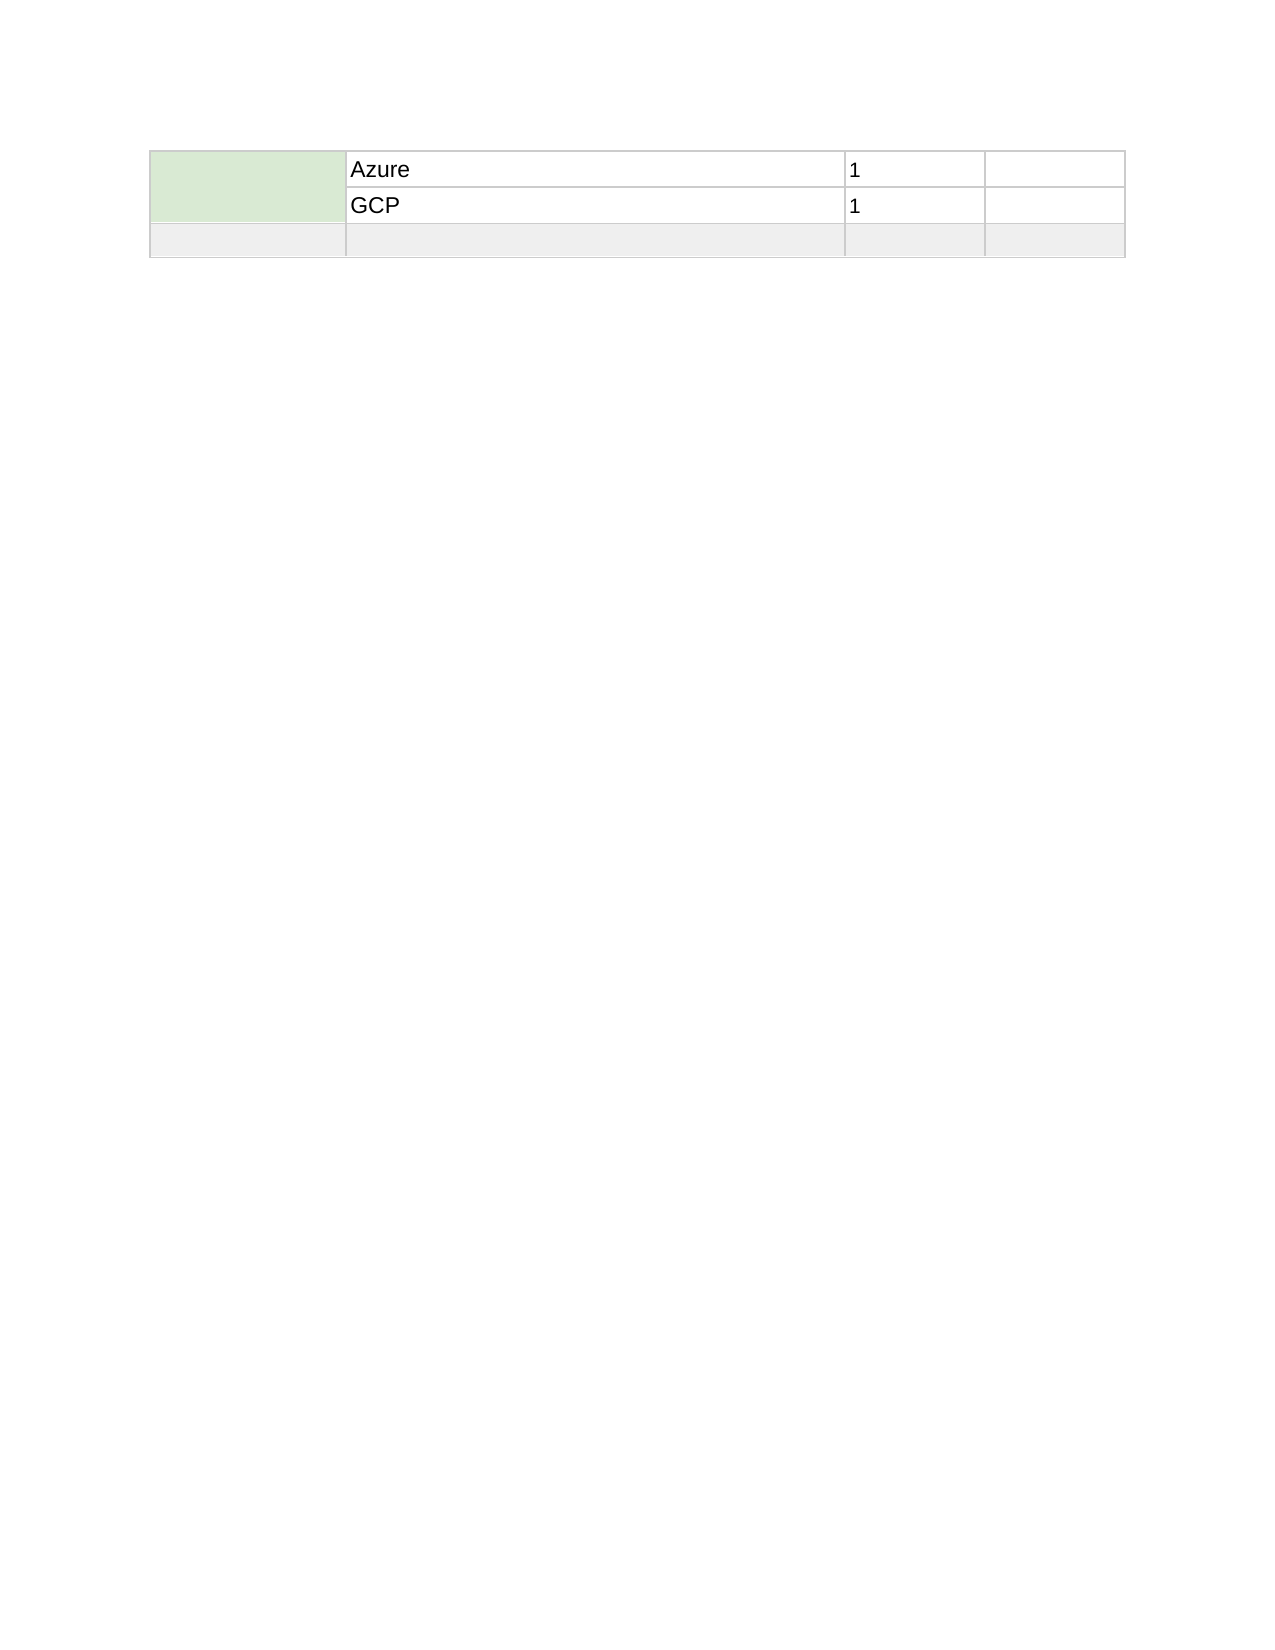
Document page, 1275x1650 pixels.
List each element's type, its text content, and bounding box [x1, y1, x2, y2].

table_cell [846, 224, 984, 256]
table_cell [986, 152, 1124, 186]
table_cell Azure [347, 152, 844, 186]
table_cell [151, 152, 345, 222]
table_cell [986, 224, 1124, 256]
table_cell 1 [846, 188, 984, 222]
table_cell GCP [347, 188, 844, 222]
table_cell [986, 188, 1124, 222]
table_cell [151, 224, 345, 256]
table_cell 1 [846, 152, 984, 186]
table_cell [347, 224, 844, 256]
